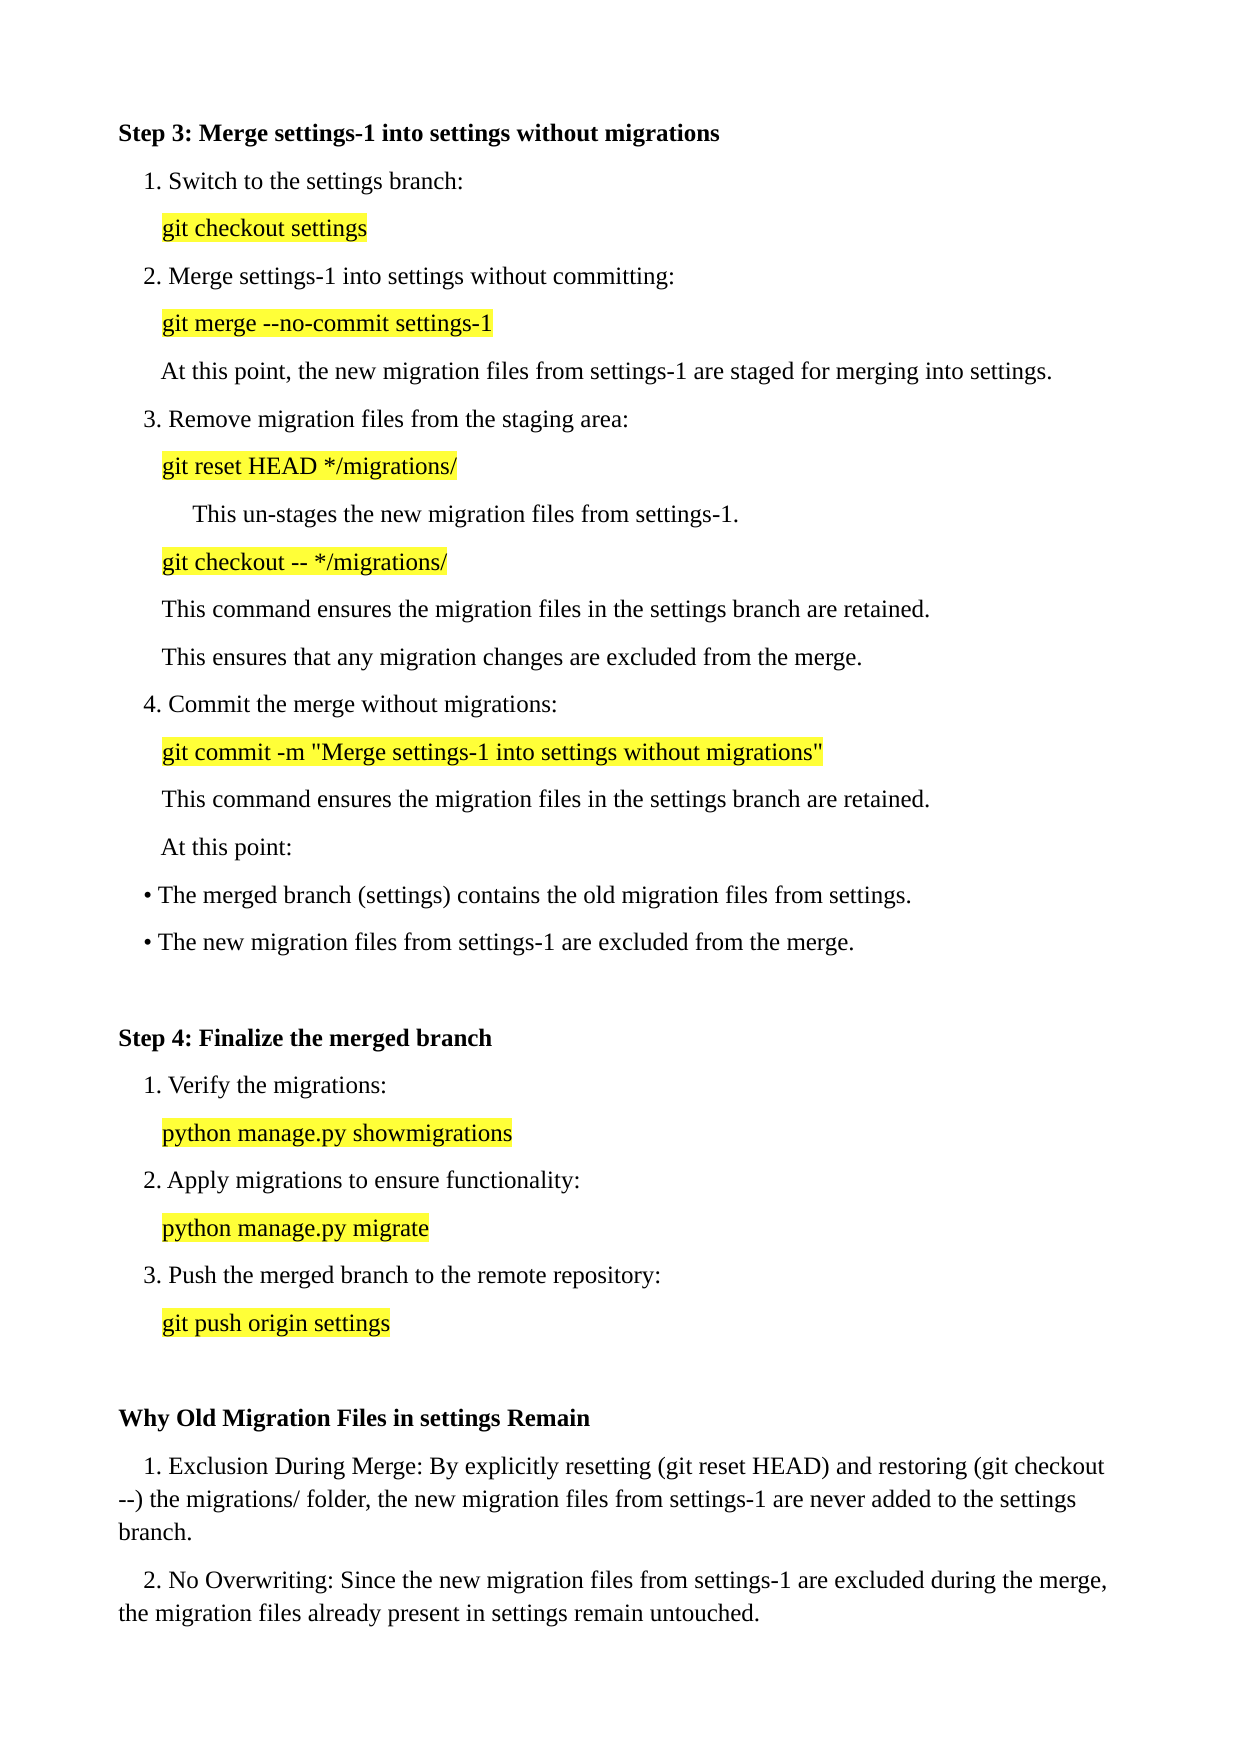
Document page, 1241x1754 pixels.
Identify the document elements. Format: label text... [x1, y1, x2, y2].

text • The merged branch (settings) contains the old migration files from settings. [118, 880, 1122, 908]
text 2. No Overwriting: Since the new migration files from settings-1 are excluded during the merge, the migration files already present in settings remain untouched. [118, 1565, 1122, 1626]
text python manage.py showmigrations [118, 1118, 1122, 1147]
text This un-stages the new migration files from settings-1. [118, 499, 1122, 528]
text 2. Merge settings-1 into settings without committing: [118, 261, 1122, 290]
text 2. Apply migrations to ensure functionality: [118, 1165, 1122, 1194]
text This command ensures the migration files in the settings branch are retained. [118, 594, 1122, 623]
text This command ensures the migration files in the settings branch are retained. [118, 784, 1122, 813]
text git checkout -- */migrations/ [118, 547, 1122, 575]
text 1. Switch to the settings branch: [118, 166, 1122, 194]
text git merge --no-commit settings-1 [118, 308, 1122, 337]
text Step 4: Finalize the merged branch [118, 1023, 1122, 1051]
text 4. Commit the merge without migrations: [118, 689, 1122, 718]
text 1. Exclusion During Merge: By explicitly resetting (git reset HEAD) and restoring (git checkout --) the migrations/ folder, the new migration files from settings-1 are never added to the settings branch. [118, 1451, 1122, 1546]
text At this point, the new migration files from settings-1 are staged for merging into settings. [118, 356, 1122, 385]
text git push origin settings [118, 1308, 1122, 1337]
text 3. Push the merged branch to the remote repository: [118, 1261, 1122, 1289]
text 1. Verify the migrations: [118, 1070, 1122, 1099]
text git commit -m "Merge settings-1 into settings without migrations" [118, 737, 1122, 766]
text Why Old Migration Files in settings Remain [118, 1403, 1122, 1432]
text git checkout settings [118, 213, 1122, 242]
text • The new migration files from settings-1 are excluded from the merge. [118, 927, 1122, 956]
text Step 3: Merge settings-1 into settings without migrations [118, 118, 1122, 147]
text python manage.py migrate [118, 1213, 1122, 1242]
text This ensures that any migration changes are excluded from the merge. [118, 642, 1122, 671]
text git reset HEAD */migrations/ [118, 451, 1122, 480]
text At this point: [118, 832, 1122, 861]
text 3. Remove migration files from the staging area: [118, 404, 1122, 432]
